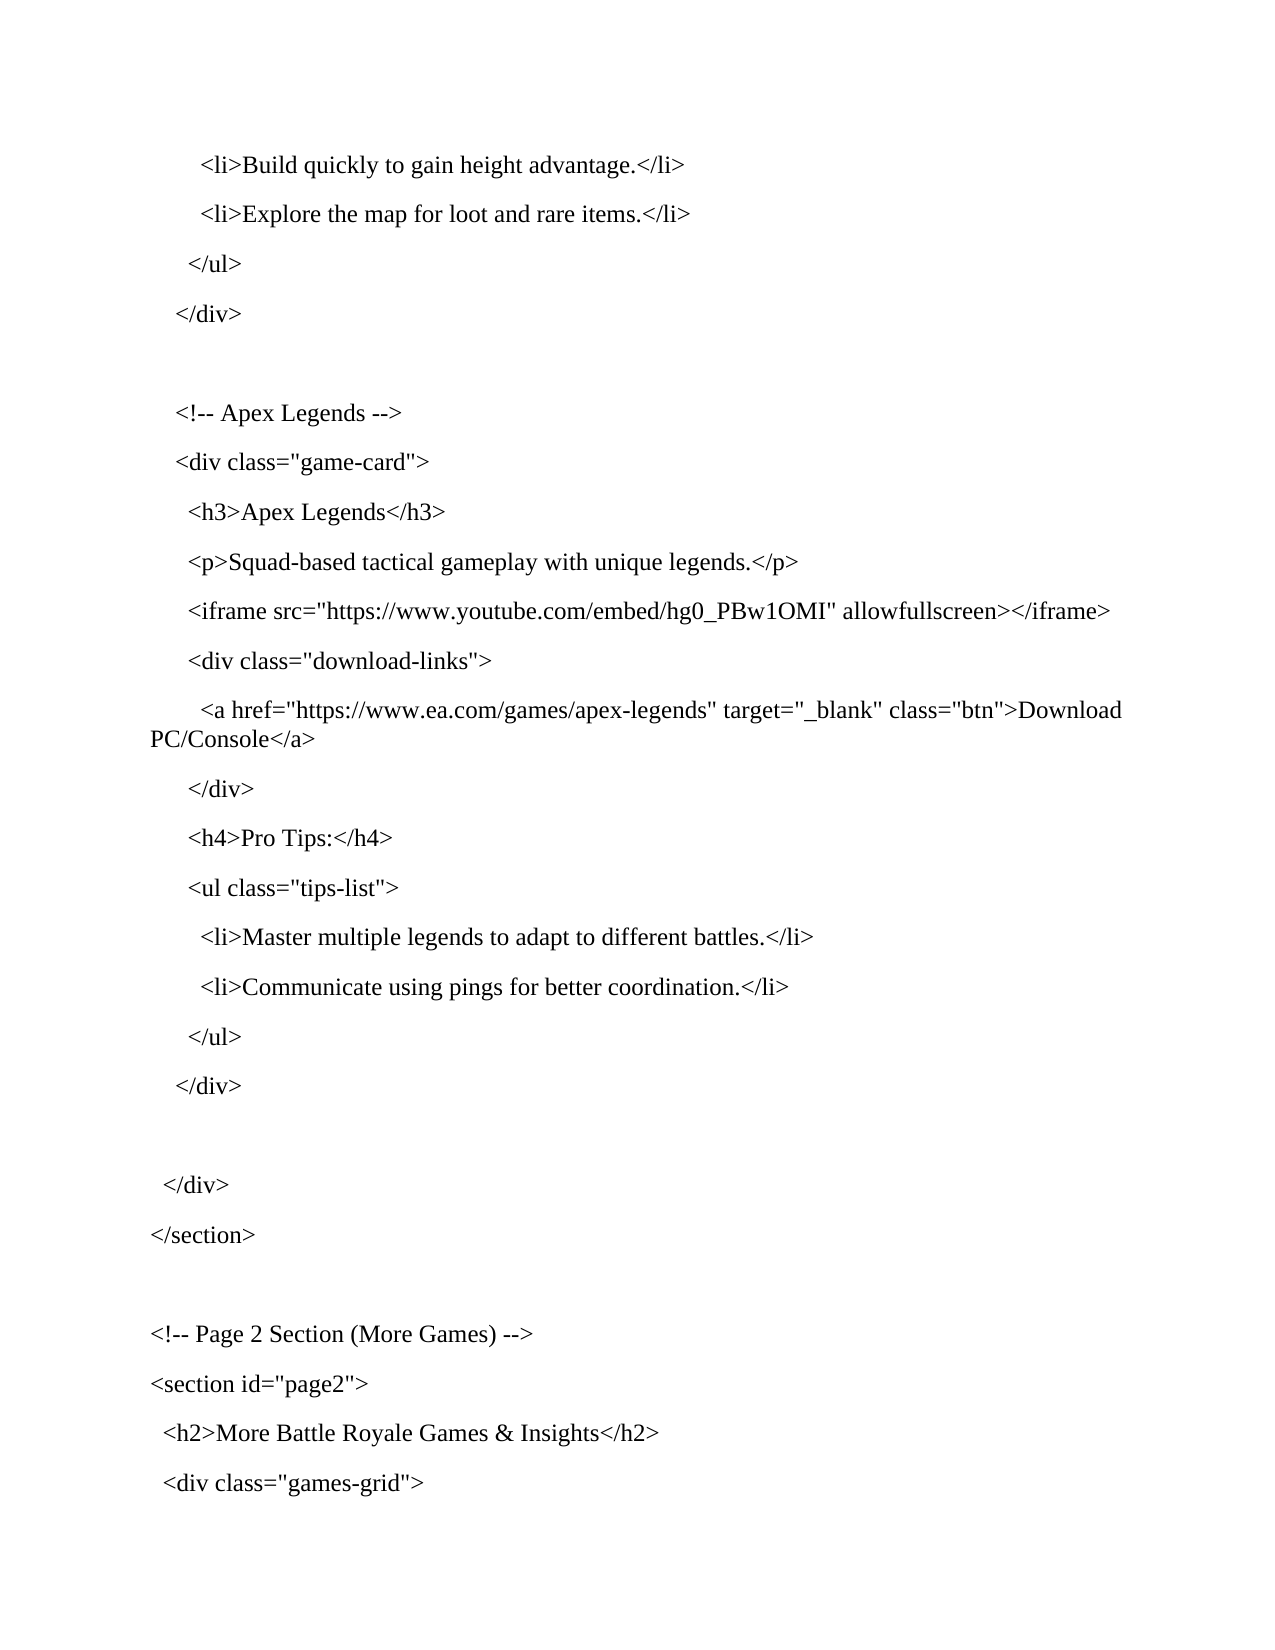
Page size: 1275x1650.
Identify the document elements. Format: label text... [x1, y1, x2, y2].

text <p>Squad-based tactical gameplay with unique legends.</p> [150, 547, 1125, 575]
text <h3>Apex Legends</h3> [150, 497, 1125, 526]
text <!-- Page 2 Section (More Games) --> [150, 1319, 1125, 1348]
text <h2>More Battle Royale Games & Insights</h2> [150, 1418, 1125, 1447]
text </ul> [150, 249, 1125, 278]
text <!-- Apex Legends --> [150, 398, 1125, 427]
text </div> [150, 299, 1125, 327]
text <a href="https://www.ea.com/games/apex-legends" target="_blank" class="btn">Download PC/Console</a> [150, 695, 1125, 753]
text <li>Communicate using pings for better coordination.</li> [150, 972, 1125, 1001]
text <li>Master multiple legends to adapt to different battles.</li> [150, 922, 1125, 951]
text <section id="page2"> [150, 1369, 1125, 1397]
text <div class="game-card"> [150, 447, 1125, 476]
text <div class="games-grid"> [150, 1468, 1125, 1497]
text <div class="download-links"> [150, 646, 1125, 674]
text </div> [150, 774, 1125, 802]
text </div> [150, 1170, 1125, 1199]
text </div> [150, 1071, 1125, 1100]
text </ul> [150, 1022, 1125, 1050]
text <ul class="tips-list"> [150, 873, 1125, 902]
text <li>Build quickly to gain height advantage.</li> [150, 150, 1125, 179]
text <h4>Pro Tips:</h4> [150, 823, 1125, 852]
text <li>Explore the map for loot and rare items.</li> [150, 199, 1125, 228]
text <iframe src="https://www.youtube.com/embed/hg0_PBw1OMI" allowfullscreen></iframe> [150, 596, 1125, 625]
text </section> [150, 1220, 1125, 1249]
